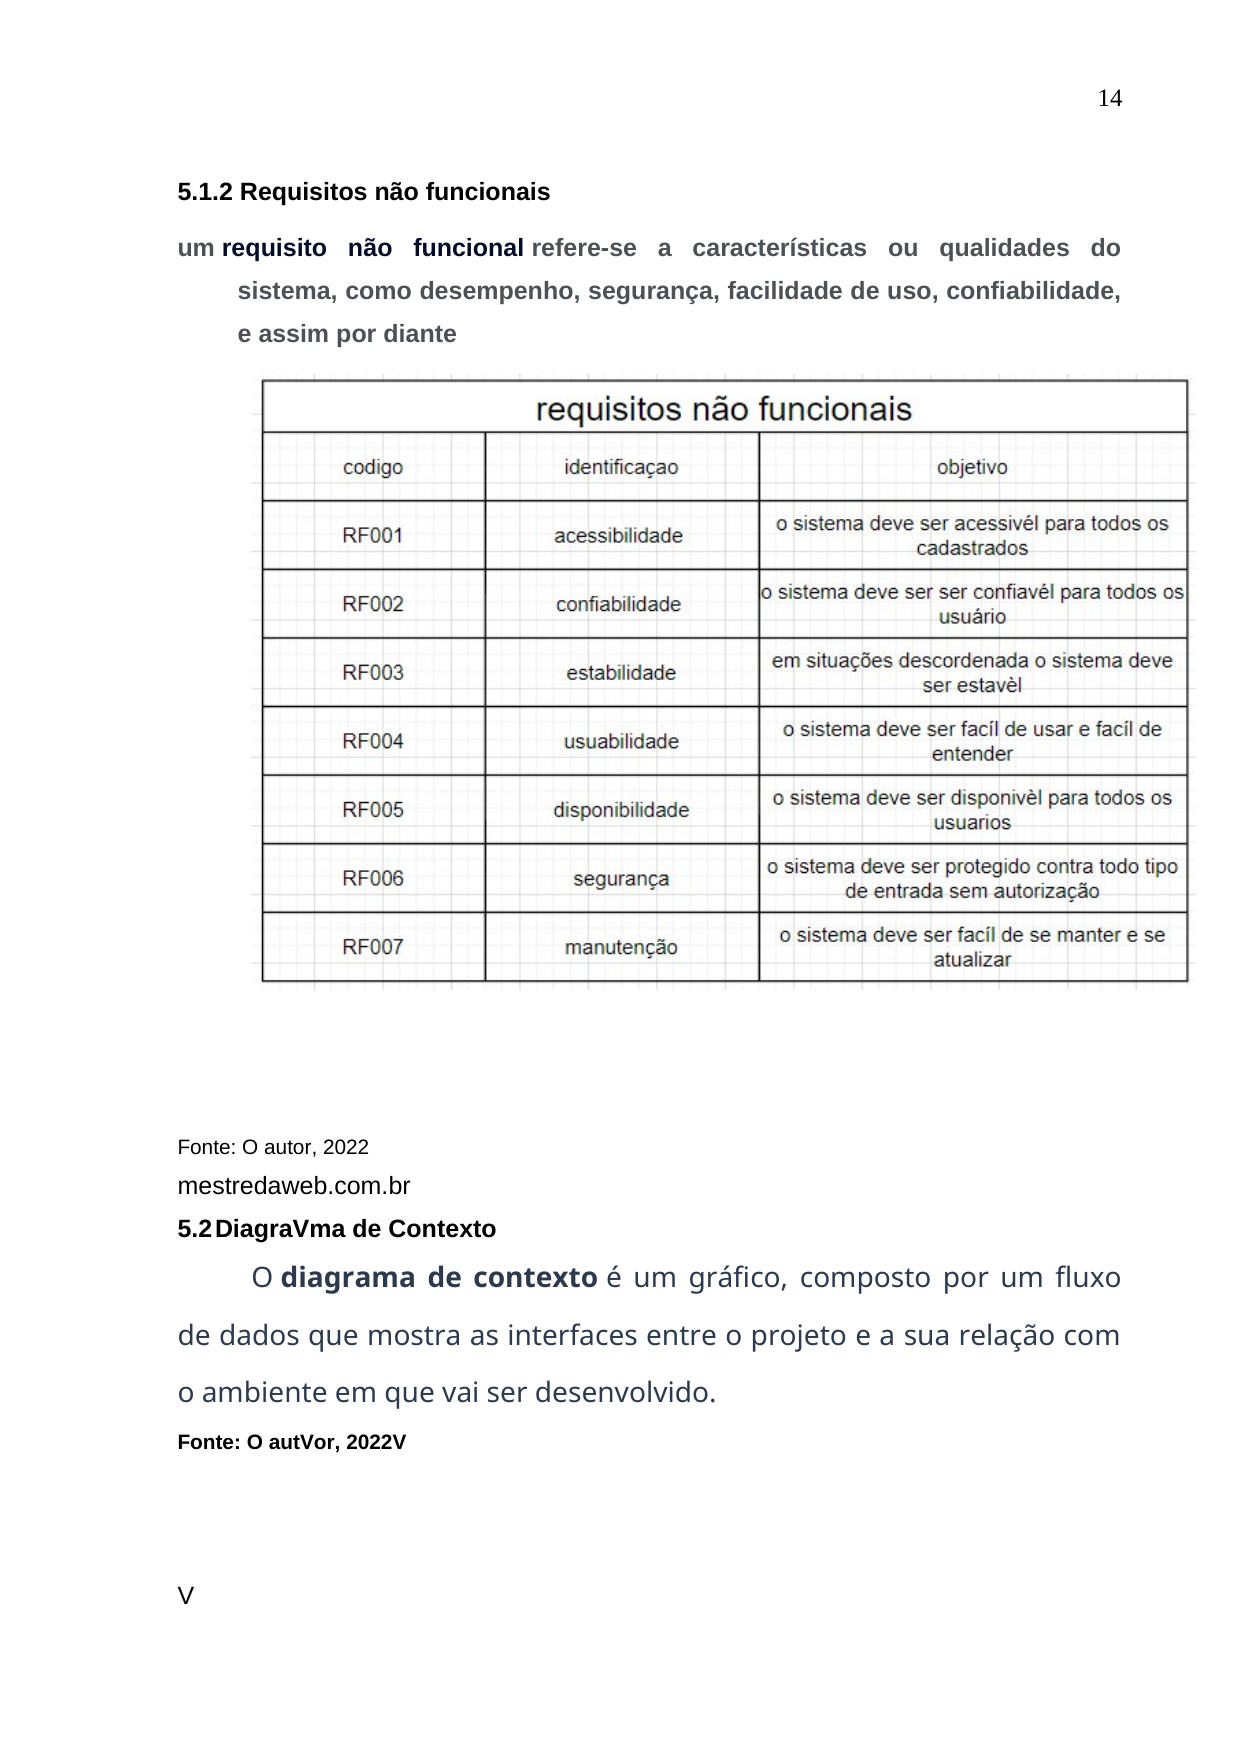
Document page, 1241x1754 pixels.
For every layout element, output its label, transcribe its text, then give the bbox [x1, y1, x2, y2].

text O diagrama de contexto é um gráfico, composto por um fluxo de dados que mostra as interfaces entre o projeto e a sua relação com o ambiente em que vai ser desenvolvido. [177, 1257, 1122, 1411]
text mestredaweb.com.br [177, 1171, 1122, 1200]
text Fonte: O autor, 2022 [177, 1135, 1122, 1159]
subtitle 5.1.2 Requisitos não funcionais [177, 177, 1122, 206]
subtitle um requisito não funcional refere-se a características ou qualidades do sistema, como desempenho, segurança, facilidade de uso, confiabilidade, e assim por diante [177, 233, 1122, 348]
text Fonte: O autVor, 2022V [177, 1430, 1122, 1454]
subtitle DiagraVma de Contexto [177, 1214, 1122, 1243]
picture [251, 374, 1196, 990]
